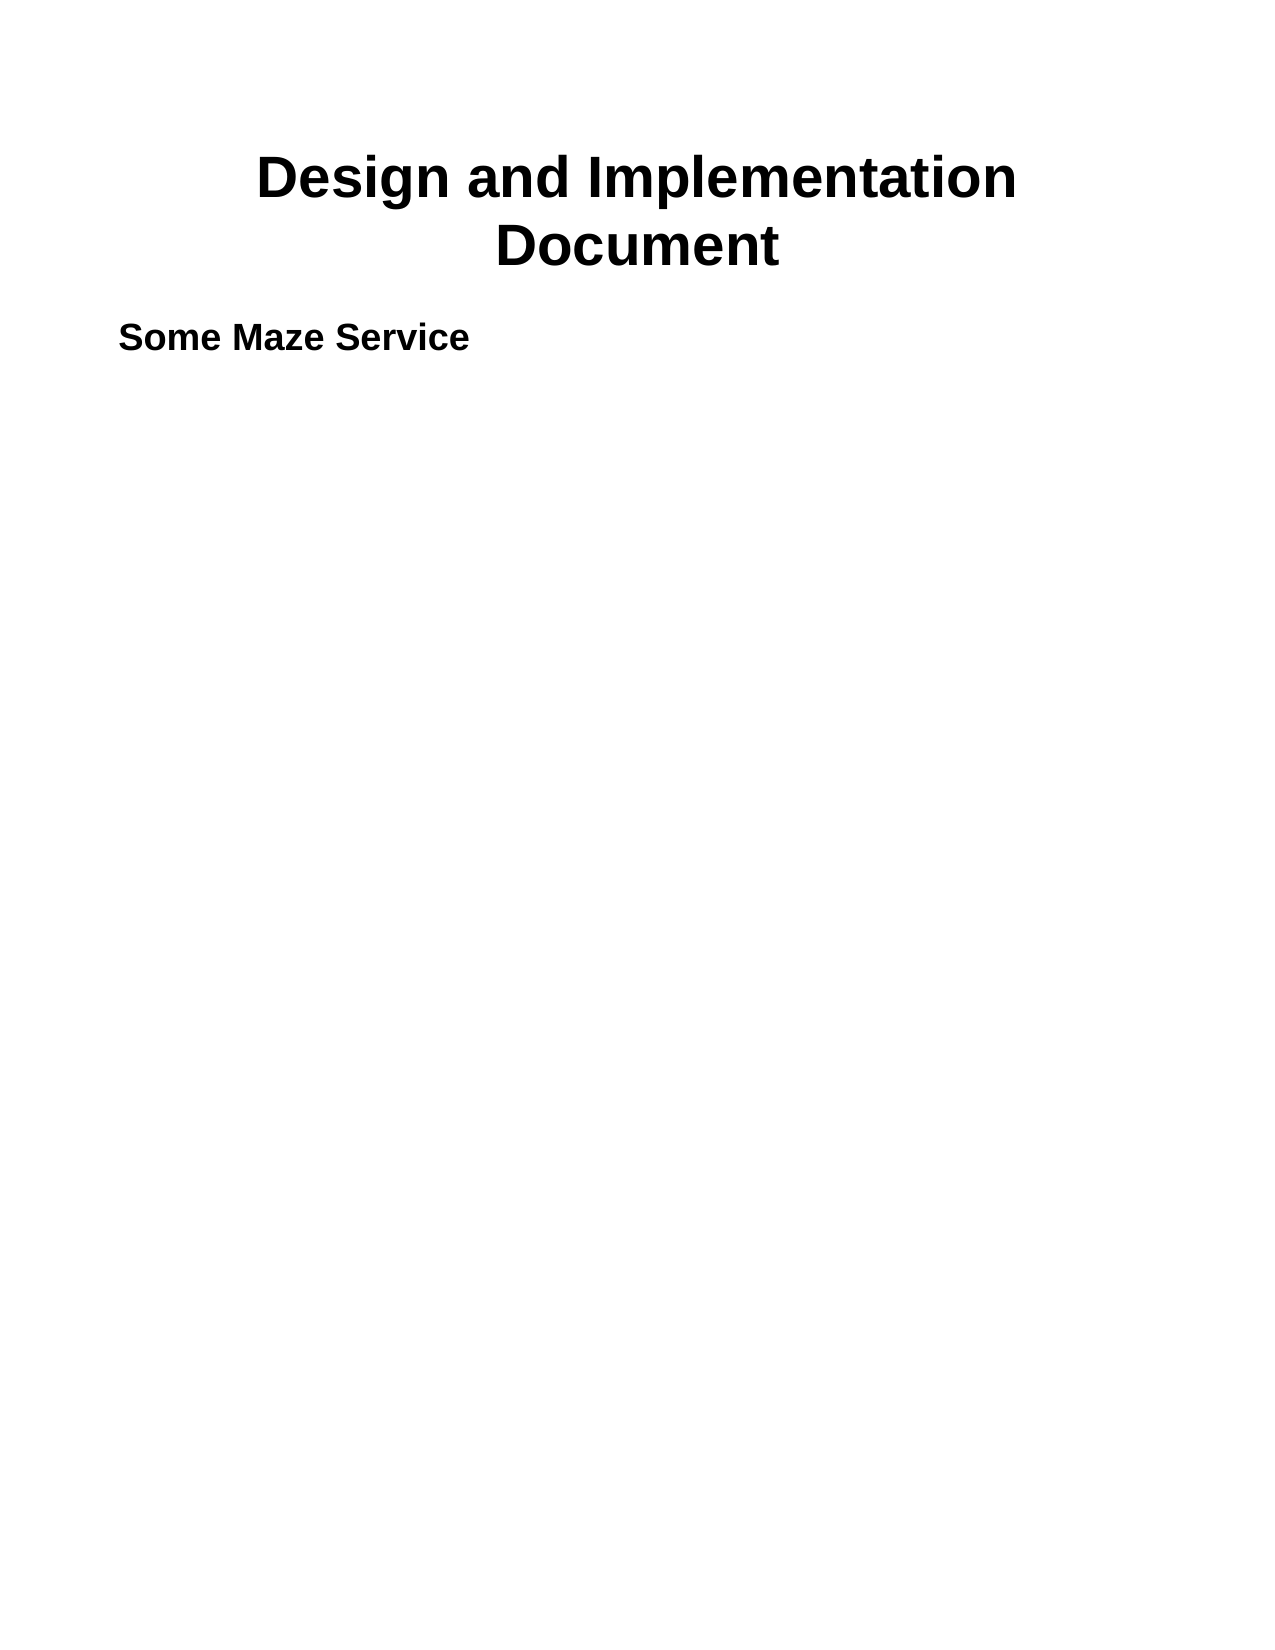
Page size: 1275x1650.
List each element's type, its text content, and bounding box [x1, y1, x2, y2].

title Design and Implementation Document [118, 143, 1157, 277]
subtitle Some Maze Service [118, 315, 1157, 358]
